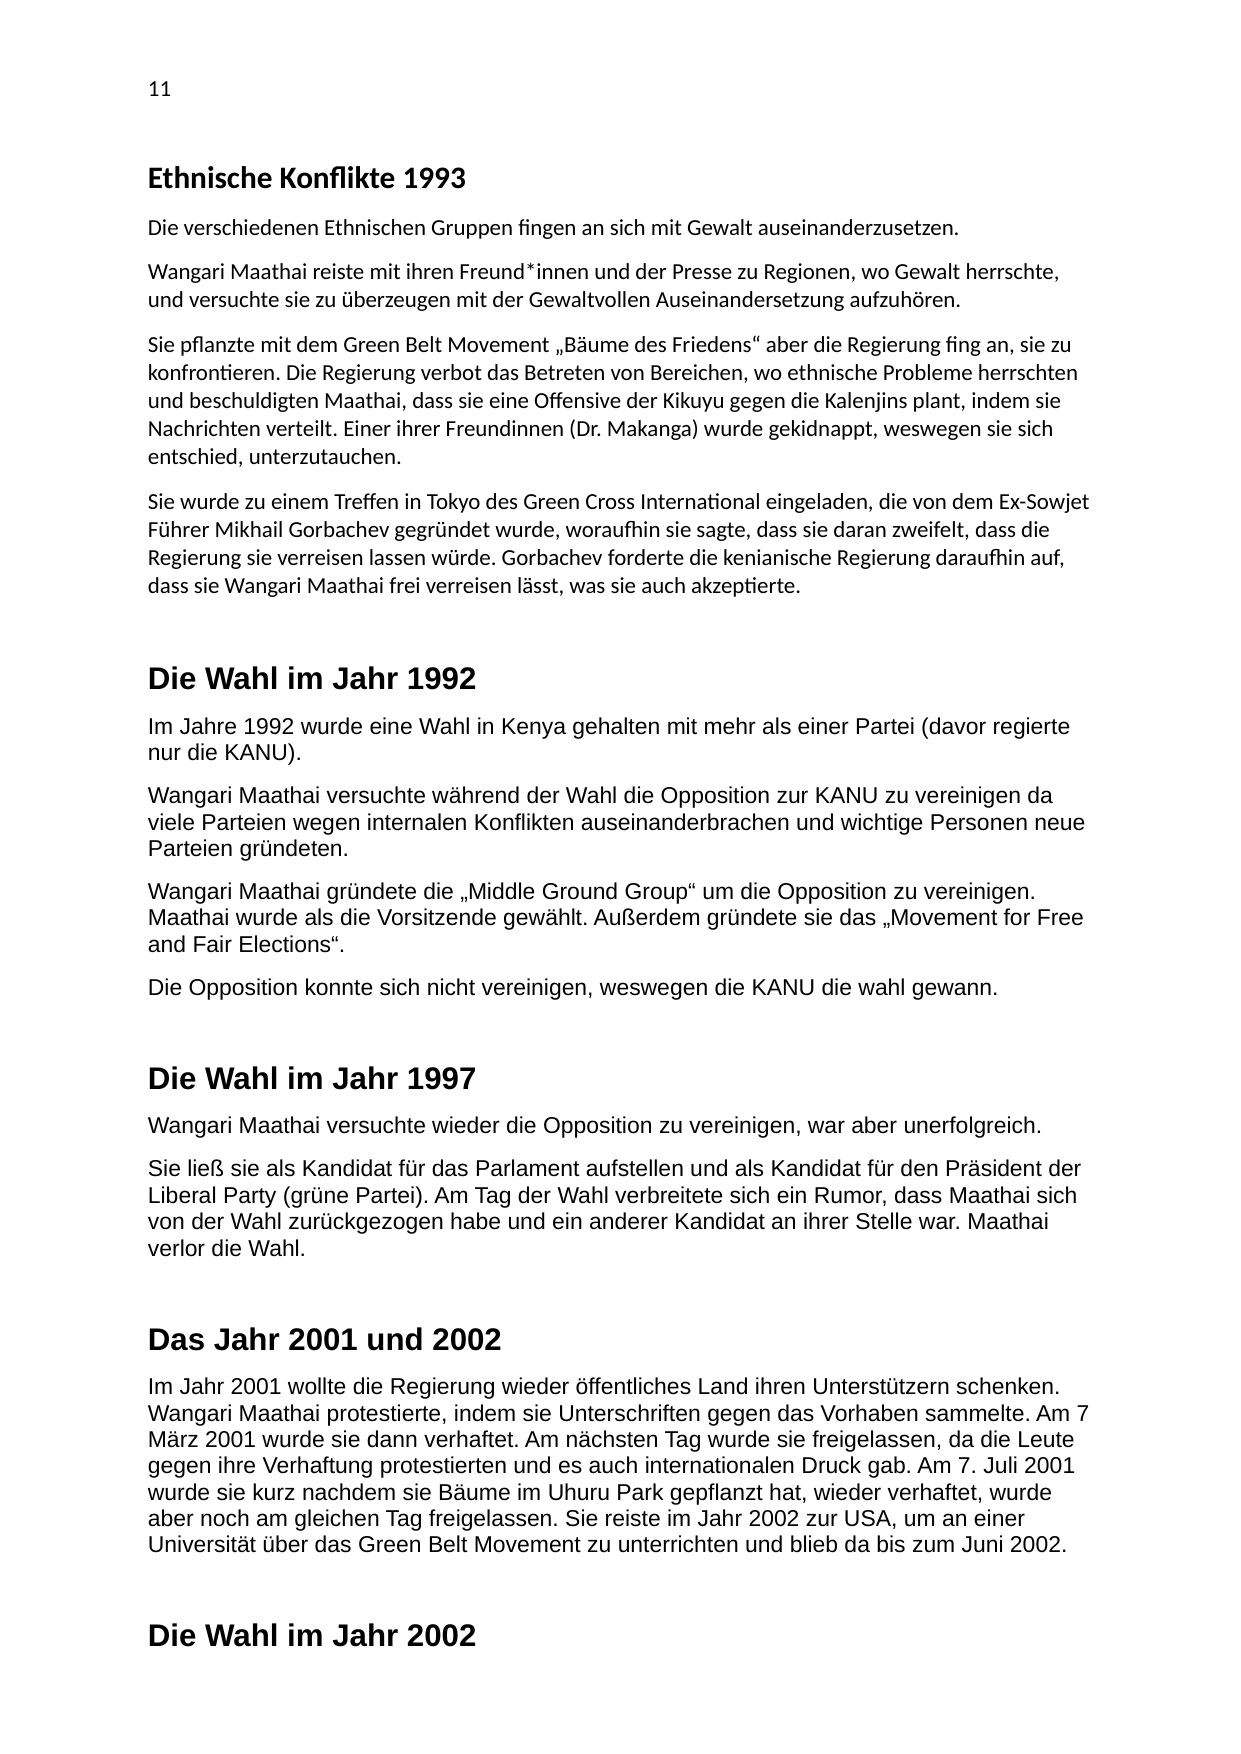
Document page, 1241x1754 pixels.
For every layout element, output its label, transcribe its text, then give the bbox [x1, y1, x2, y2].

text Sie ließ sie als Kandidat für das Parlament aufstellen und als Kandidat für den Präsident der Liberal Party (grüne Partei). Am Tag der Wahl verbreitete sich ein Rumor, dass Maathai sich von der Wahl zurückgezogen habe und ein anderer Kandidat an ihrer Stelle war. Maathai verlor die Wahl. [148, 1155, 1093, 1261]
text Das Jahr 2001 und 2002 [148, 1321, 1093, 1356]
text Im Jahre 1992 wurde eine Wahl in Kenya gehalten mit mehr als einer Partei (davor regierte nur die KANU). [148, 713, 1093, 766]
text Wangari Maathai versuchte wieder die Opposition zu vereinigen, war aber unerfolgreich. [148, 1112, 1093, 1139]
text Die Wahl im Jahr 1992 [148, 660, 1093, 696]
text Ethnische Konflikte 1993 [148, 158, 1093, 196]
text Sie wurde zu einem Treffen in Tokyo des Green Cross International eingeladen, die von dem Ex-Sowjet Führer Mikhail Gorbachev gegründet wurde, woraufhin sie sagte, dass sie daran zweifelt, dass die Regierung sie verreisen lassen würde. Gorbachev forderte die kenianische Regierung daraufhin auf, dass sie Wangari Maathai frei verreisen lässt, was sie auch akzeptierte. [148, 487, 1093, 599]
text Wangari Maathai gründete die „Middle Ground Group“ um die Opposition zu vereinigen. Maathai wurde als die Vorsitzende gewählt. Außerdem gründete sie das „Movement for Free and Fair Elections“. [148, 878, 1093, 957]
text Die Wahl im Jahr 1997 [148, 1060, 1093, 1096]
text Wangari Maathai versuchte während der Wahl die Opposition zur KANU zu vereinigen da viele Parteien wegen internalen Konflikten auseinanderbrachen und wichtige Personen neue Parteien gründeten. [148, 782, 1093, 861]
text Die Opposition konnte sich nicht vereinigen, weswegen die KANU die wahl gewann. [148, 974, 1093, 1000]
text Im Jahr 2001 wollte die Regierung wieder öffentliches Land ihren Unterstützern schenken. Wangari Maathai protestierte, indem sie Unterschriften gegen das Vorhaben sammelte. Am 7 März 2001 wurde sie dann verhaftet. Am nächsten Tag wurde sie freigelassen, da die Leute gegen ihre Verhaftung protestierten und es auch internationalen Druck gab. Am 7. Juli 2001 wurde sie kurz nachdem sie Bäume im Uhuru Park gepflanzt hat, wieder verhaftet, wurde aber noch am gleichen Tag freigelassen. Sie reiste im Jahr 2002 zur USA, um an einer Universität über das Green Belt Movement zu unterrichten und blieb da bis zum Juni 2002. [148, 1373, 1093, 1558]
text Die verschiedenen Ethnischen Gruppen fingen an sich mit Gewalt auseinanderzusetzen. [148, 213, 1093, 241]
text Die Wahl im Jahr 2002 [148, 1617, 1093, 1653]
text Wangari Maathai reiste mit ihren Freund*innen und der Presse zu Regionen, wo Gewalt herrschte, und versuchte sie zu überzeugen mit der Gewaltvollen Auseinandersetzung aufzuhören. [148, 257, 1093, 313]
text Sie pflanzte mit dem Green Belt Movement „Bäume des Friedens“ aber die Regierung fing an, sie zu konfrontieren. Die Regierung verbot das Betreten von Bereichen, wo ethnische Probleme herrschten und beschuldigten Maathai, dass sie eine Offensive der Kikuyu gegen die Kalenjins plant, indem sie Nachrichten verteilt. Einer ihrer Freundinnen (Dr. Makanga) wurde gekidnappt, weswegen sie sich entschied, unterzutauchen. [148, 330, 1093, 470]
